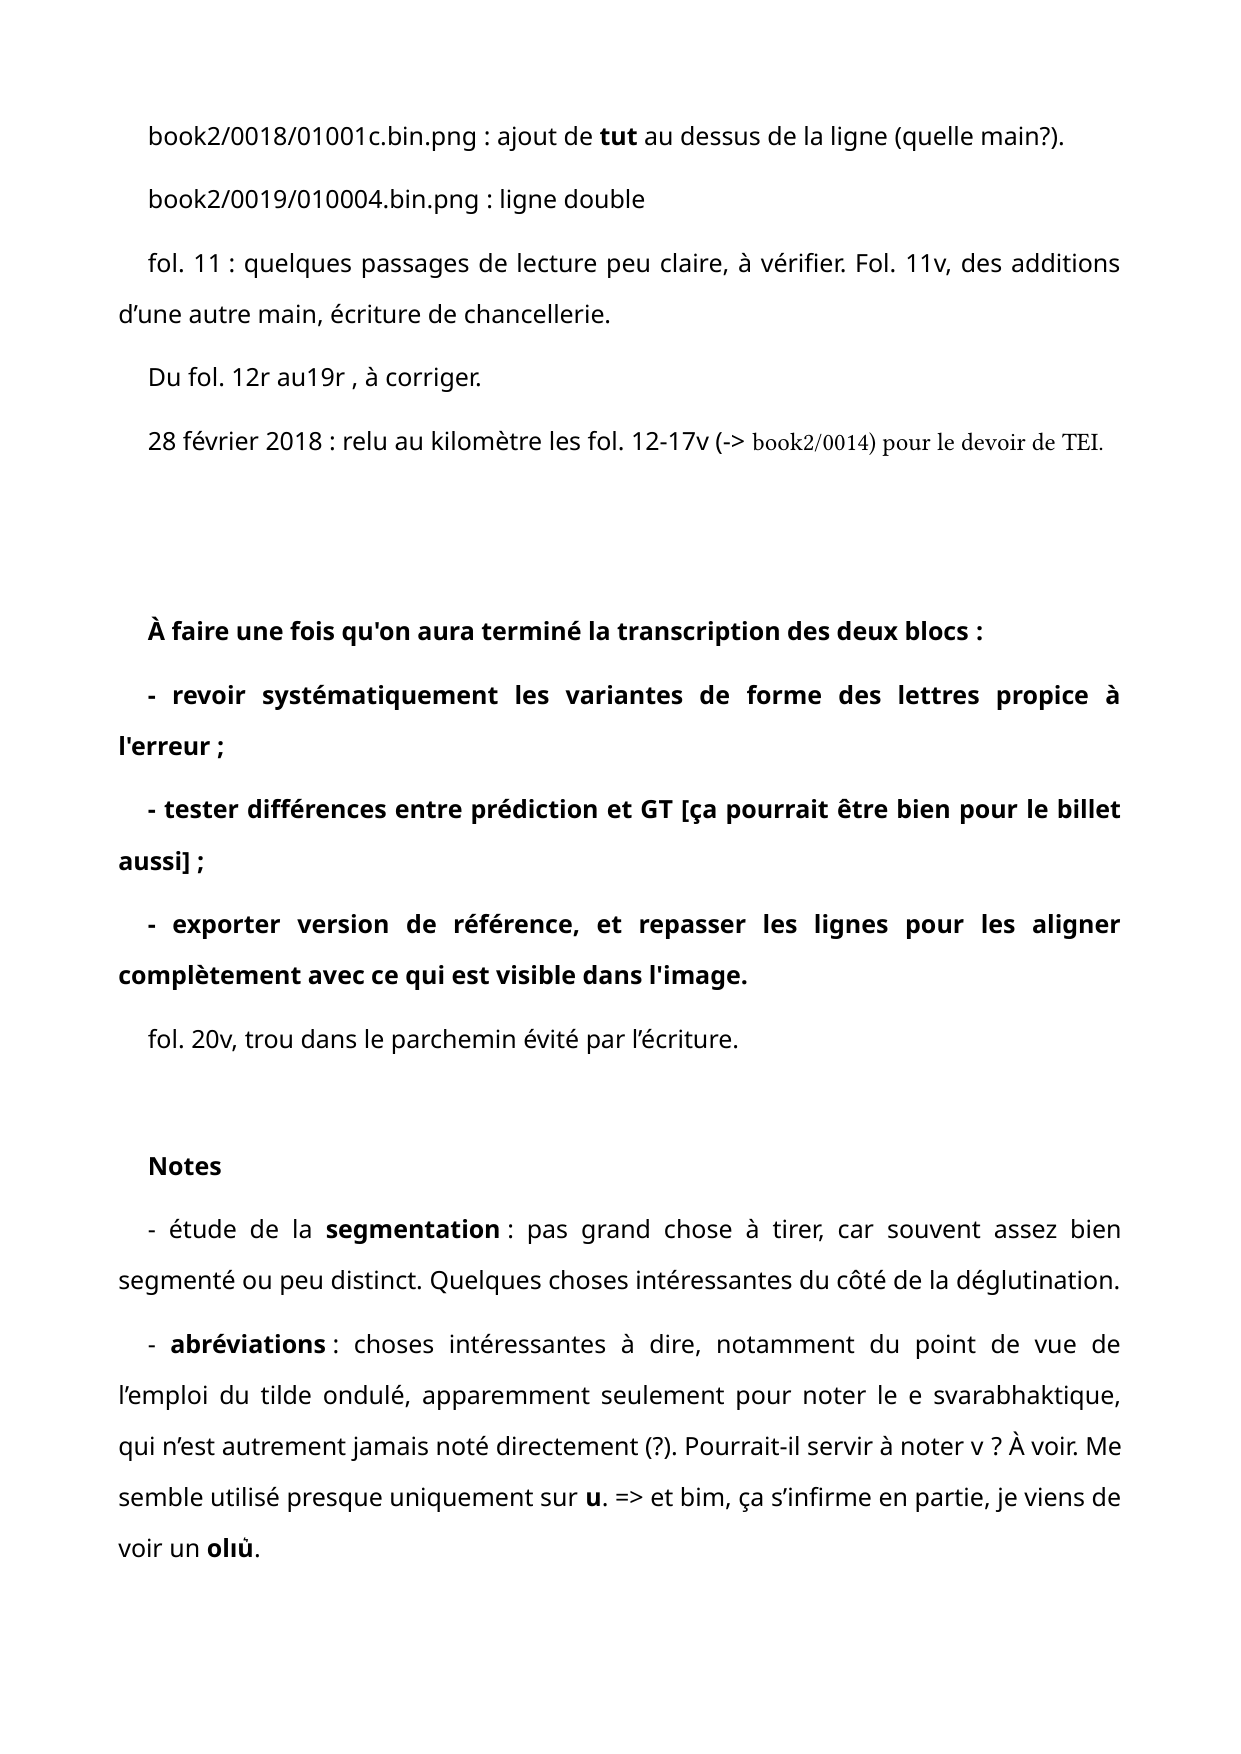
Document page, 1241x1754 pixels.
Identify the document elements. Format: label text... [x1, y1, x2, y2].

text Notes [118, 1148, 1122, 1182]
text - étude de la segmentation : pas grand chose à tirer, car souvent assez bien segmenté ou peu distinct. Quelques choses intéressantes du côté de la déglutination. [118, 1212, 1122, 1297]
text - abréviations : choses intéressantes à dire, notamment du point de vue de l’emploi du tilde ondulé, apparemment seulement pour noter le e svarabhaktique, qui n’est autrement jamais noté directement (?). Pourrait-il servir à noter v ? À voir. Me semble utilisé presque uniquement sur u. => et bim, ça s’infirme en partie, je viens de voir un olıu͛. [118, 1326, 1122, 1565]
text - exporter version de référence, et repasser les lignes pour les aligner complètement avec ce qui est visible dans l'image. [118, 907, 1122, 992]
text - tester différences entre prédiction et GT [ça pourrait être bien pour le billet aussi] ; [118, 792, 1122, 877]
text book2/0019/010004.bin.png : ligne double [118, 182, 1122, 216]
text fol. 20v, trou dans le parchemin évité par l’écriture. [118, 1021, 1122, 1055]
text book2/0018/01001c.bin.png : ajout de tut au dessus de la ligne (quelle main?). [118, 118, 1122, 152]
text - revoir systématiquement les variantes de forme des lettres propice à l'erreur ; [118, 677, 1122, 763]
text À faire une fois qu'on aura terminé la transcription des deux blocs : [118, 614, 1122, 648]
text Du fol. 12r au19r , à corriger. [118, 360, 1122, 394]
text fol. 11 : quelques passages de lecture peu claire, à vérifier. Fol. 11v, des additions d’une autre main, écriture de chancellerie. [118, 245, 1122, 330]
text 28 février 2018 : relu au kilomètre les fol. 12-17v (-> book2/0014) pour le devoir de TEI. [118, 423, 1122, 457]
